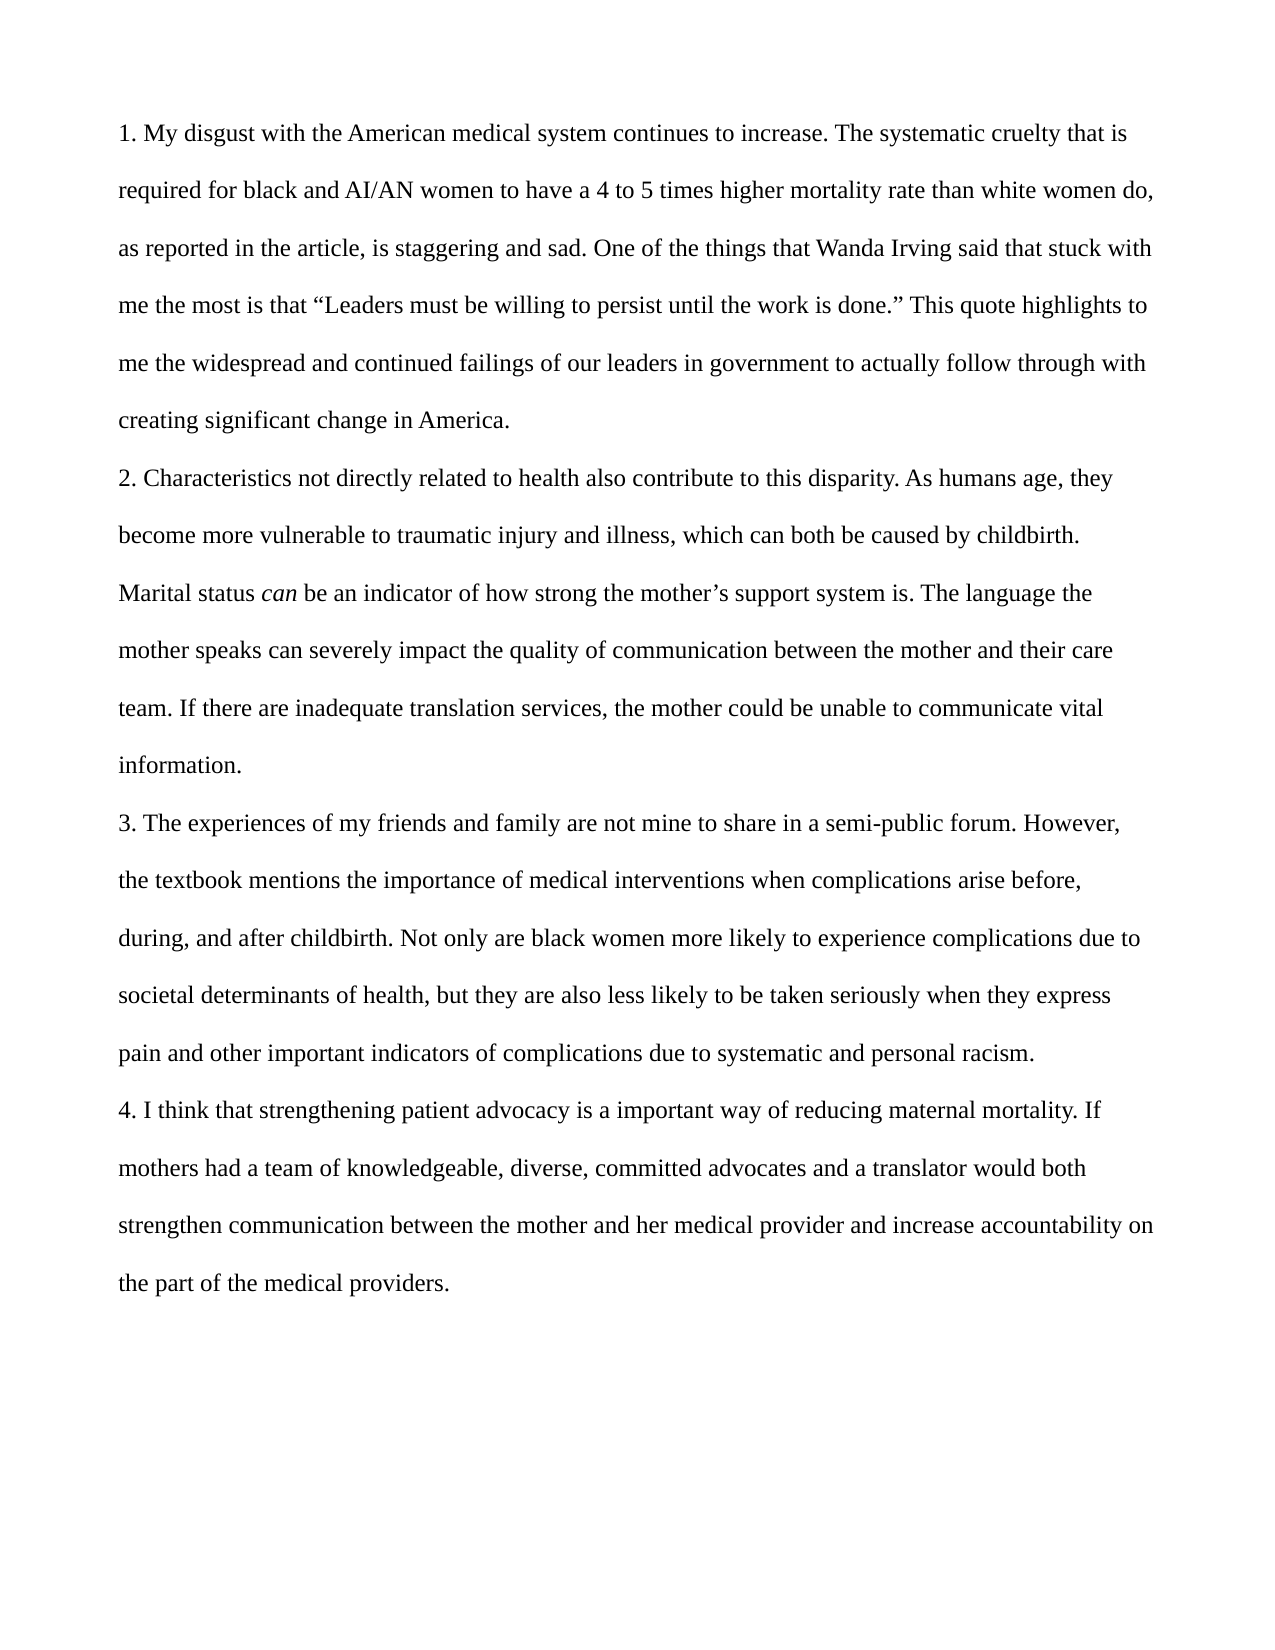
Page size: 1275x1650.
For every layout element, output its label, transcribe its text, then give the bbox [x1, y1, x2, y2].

text 4. I think that strengthening patient advocacy is a important way of reducing maternal mortality. If mothers had a team of knowledgeable, diverse, committed advocates and a translator would both strengthen communication between the mother and her medical provider and increase accountability on the part of the medical providers. [118, 1096, 1157, 1297]
text 1. My disgust with the American medical system continues to increase. The systematic cruelty that is required for black and AI/AN women to have a 4 to 5 times higher mortality rate than white women do, as reported in the article, is staggering and sad. One of the things that Wanda Irving said that stuck with me the most is that “Leaders must be willing to persist until the work is done.” This quote highlights to me the widespread and continued failings of our leaders in government to actually follow through with creating significant change in America. [118, 118, 1157, 434]
text 3. The experiences of my friends and family are not mine to share in a semi-public forum. However, the textbook mentions the importance of medical interventions when complications arise before, during, and after childbirth. Not only are black women more likely to experience complications due to societal determinants of health, but they are also less likely to be taken seriously when they express pain and other important indicators of complications due to systematic and personal racism. [118, 808, 1157, 1067]
text 2. Characteristics not directly related to health also contribute to this disparity. As humans age, they become more vulnerable to traumatic injury and illness, which can both be caused by childbirth. Marital status can be an indicator of how strong the mother’s support system is. The language the mother speaks can severely impact the quality of communication between the mother and their care team. If there are inadequate translation services, the mother could be unable to communicate vital information. [118, 463, 1157, 779]
